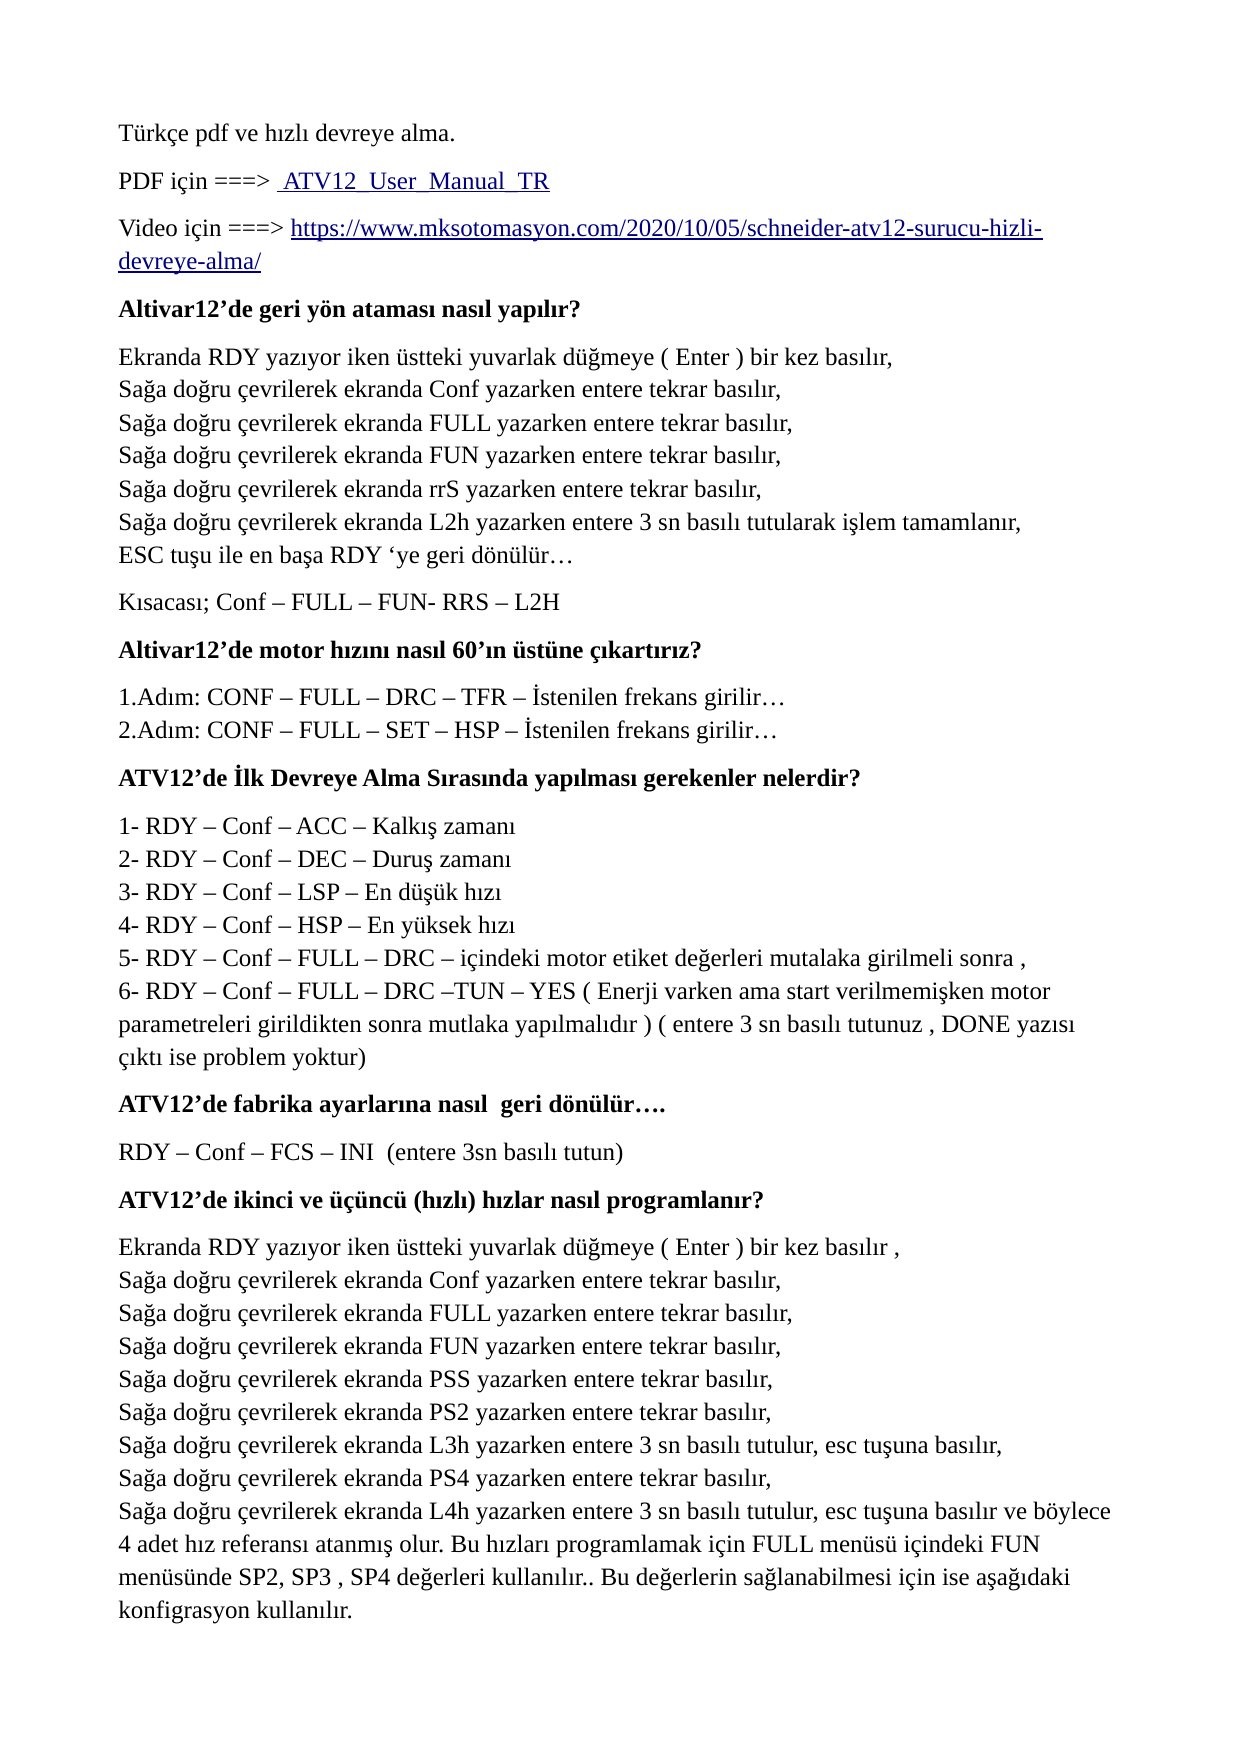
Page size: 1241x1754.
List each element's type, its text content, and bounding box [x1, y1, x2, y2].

text PDF için ===> ATV12_User_Manual_TR [118, 166, 1122, 194]
text ATV12’de İlk Devreye Alma Sırasında yapılması gerekenler nelerdir? [118, 763, 1122, 792]
text 1- RDY – Conf – ACC – Kalkış zamanı 2- RDY – Conf – DEC – Duruş zamanı 3- RDY – Conf – LSP – En düşük hızı 4- RDY – Conf – HSP – En yüksek hızı 5- RDY – Conf – FULL – DRC – içindeki motor etiket değerleri mutalaka girilmeli sonra , 6- RDY – Conf – FULL – DRC –TUN – YES ( Enerji varken ama start verilmemişken motor parametreleri girildikten sonra mutlaka yapılmalıdır ) ( entere 3 sn basılı tutunuz , DONE yazısı çıktı ise problem yoktur) [118, 811, 1122, 1071]
text Ekranda RDY yazıyor iken üstteki yuvarlak düğmeye ( Enter ) bir kez basılır, Sağa doğru çevrilerek ekranda Conf yazarken entere tekrar basılır, Sağa doğru çevrilerek ekranda FULL yazarken entere tekrar basılır, Sağa doğru çevrilerek ekranda FUN yazarken entere tekrar basılır, Sağa doğru çevrilerek ekranda rrS yazarken entere tekrar basılır, Sağa doğru çevrilerek ekranda L2h yazarken entere 3 sn basılı tutularak işlem tamamlanır, ESC tuşu ile en başa RDY ‘ye geri dönülür… [118, 342, 1122, 568]
text Ekranda RDY yazıyor iken üstteki yuvarlak düğmeye ( Enter ) bir kez basılır , Sağa doğru çevrilerek ekranda Conf yazarken entere tekrar basılır, Sağa doğru çevrilerek ekranda FULL yazarken entere tekrar basılır, Sağa doğru çevrilerek ekranda FUN yazarken entere tekrar basılır, Sağa doğru çevrilerek ekranda PSS yazarken entere tekrar basılır, Sağa doğru çevrilerek ekranda PS2 yazarken entere tekrar basılır, Sağa doğru çevrilerek ekranda L3h yazarken entere 3 sn basılı tutulur, esc tuşuna basılır, Sağa doğru çevrilerek ekranda PS4 yazarken entere tekrar basılır, Sağa doğru çevrilerek ekranda L4h yazarken entere 3 sn basılı tutulur, esc tuşuna basılır ve böylece 4 adet hız referansı atanmış olur. Bu hızları programlamak için FULL menüsü içindeki FUN menüsünde SP2, SP3 , SP4 değerleri kullanılır.. Bu değerlerin sağlanabilmesi için ise aşağıdaki konfigrasyon kullanılır. [118, 1232, 1122, 1624]
text Video için ===> https://www.mksotomasyon.com/2020/10/05/schneider-atv12-surucu-hizli-devreye-alma/ [118, 213, 1122, 275]
text ATV12’de ikinci ve üçüncü (hızlı) hızlar nasıl programlanır? [118, 1185, 1122, 1213]
text RDY – Conf – FCS – INI (entere 3sn basılı tutun) [118, 1137, 1122, 1166]
text ATV12’de fabrika ayarlarına nasıl geri dönülür…. [118, 1089, 1122, 1118]
text Altivar12’de geri yön ataması nasıl yapılır? [118, 294, 1122, 323]
text Türkçe pdf ve hızlı devreye alma. [118, 118, 1122, 147]
text 1.Adım: CONF – FULL – DRC – TFR – İstenilen frekans girilir… 2.Adım: CONF – FULL – SET – HSP – İstenilen frekans girilir… [118, 682, 1122, 744]
text Kısacası; Conf – FULL – FUN- RRS – L2H [118, 587, 1122, 616]
text Altivar12’de motor hızını nasıl 60’ın üstüne çıkartırız? [118, 635, 1122, 664]
